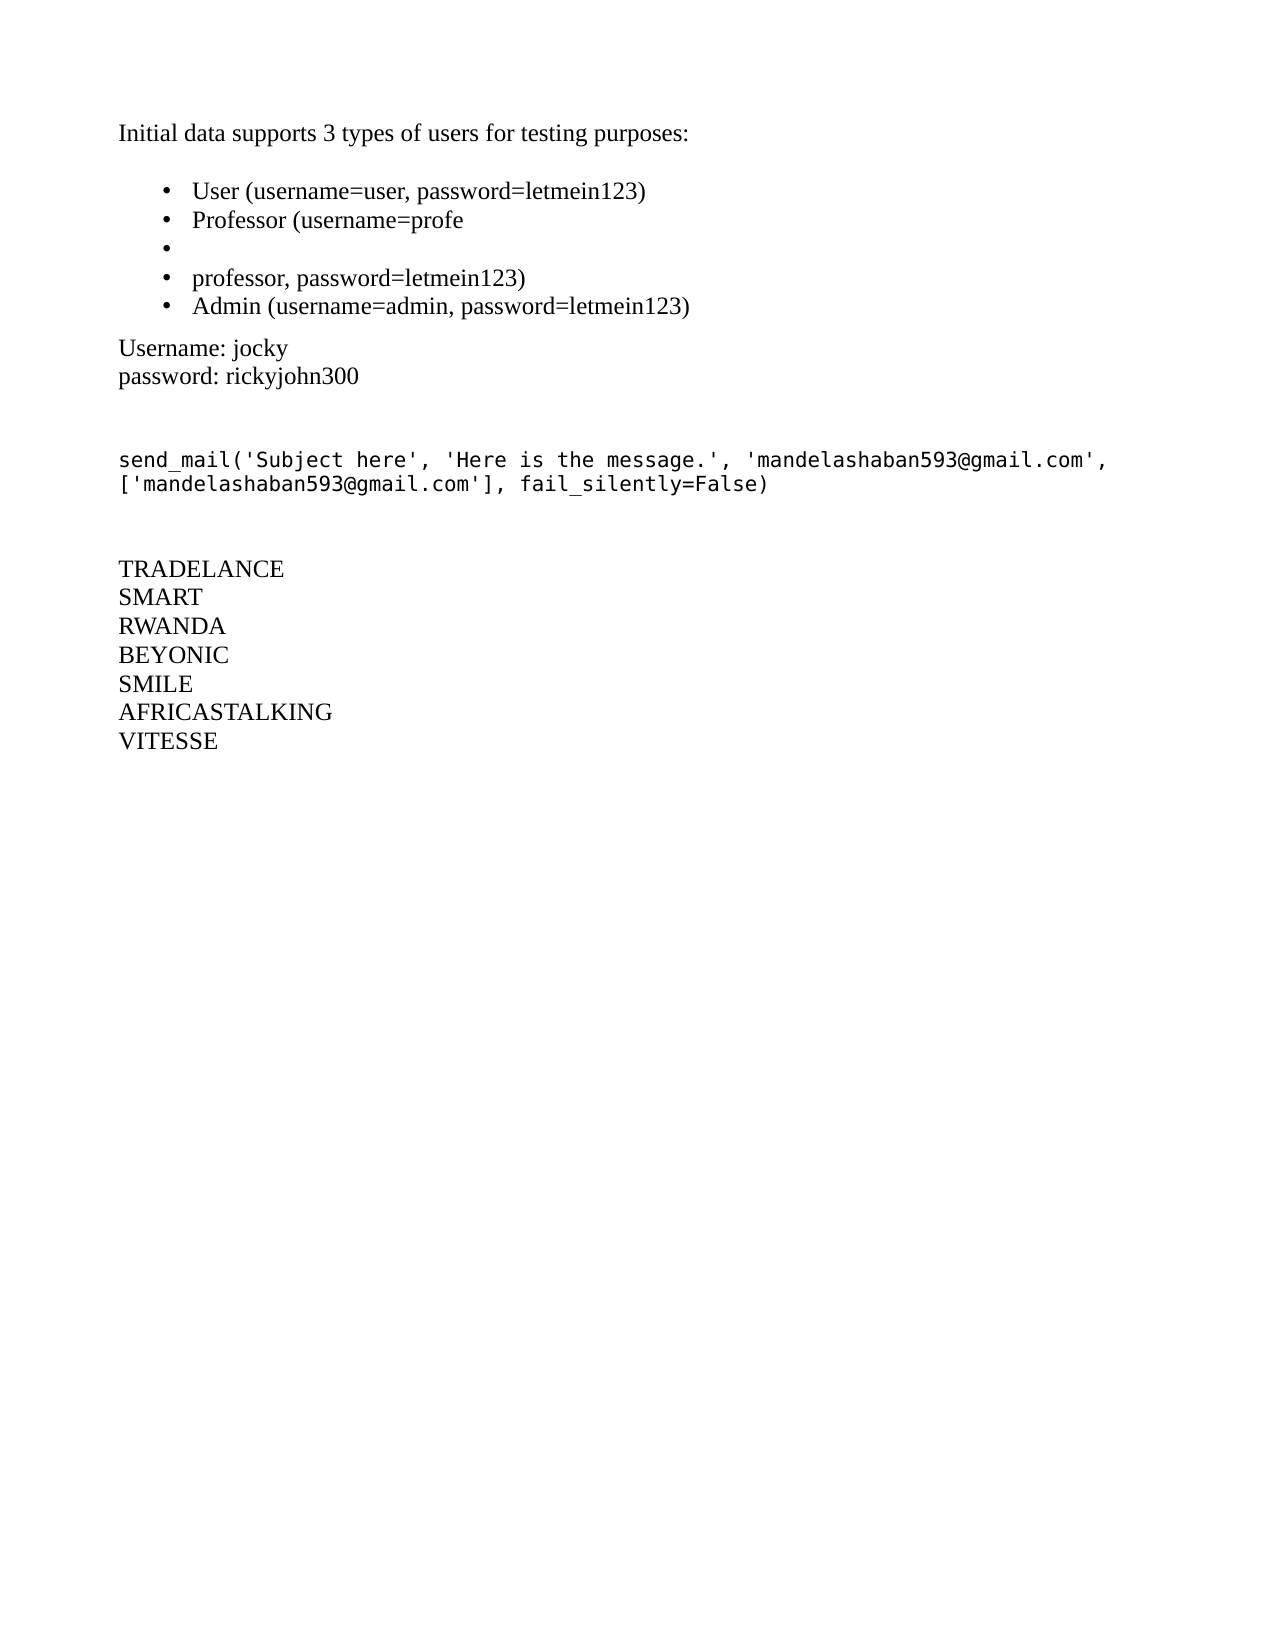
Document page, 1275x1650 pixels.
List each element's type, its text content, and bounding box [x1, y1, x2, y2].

text SMART [118, 582, 1157, 611]
text VITESSE [118, 726, 1157, 755]
text BEYONIC [118, 640, 1157, 669]
list Admin (username=admin, password=letmein123) [162, 291, 1157, 320]
text AFRICASTALKING [118, 697, 1157, 726]
list User (username=user, password=letmein123) [162, 176, 1157, 205]
text Username: jocky [118, 333, 1157, 361]
text Initial data supports 3 types of users for testing purposes: [118, 118, 1157, 147]
text TRADELANCE [118, 554, 1157, 582]
text password: rickyjohn300 [118, 361, 1157, 390]
list professor, password=letmein123) [162, 263, 1157, 291]
text SMILE [118, 669, 1157, 697]
text send_mail('Subject here', 'Here is the message.', 'mandelashaban593@gmail.com',['mandelashaban593@gmail.com'], fail_silently=False) [118, 448, 1157, 496]
list Professor (username=profe [162, 205, 1157, 234]
text RWANDA [118, 611, 1157, 640]
